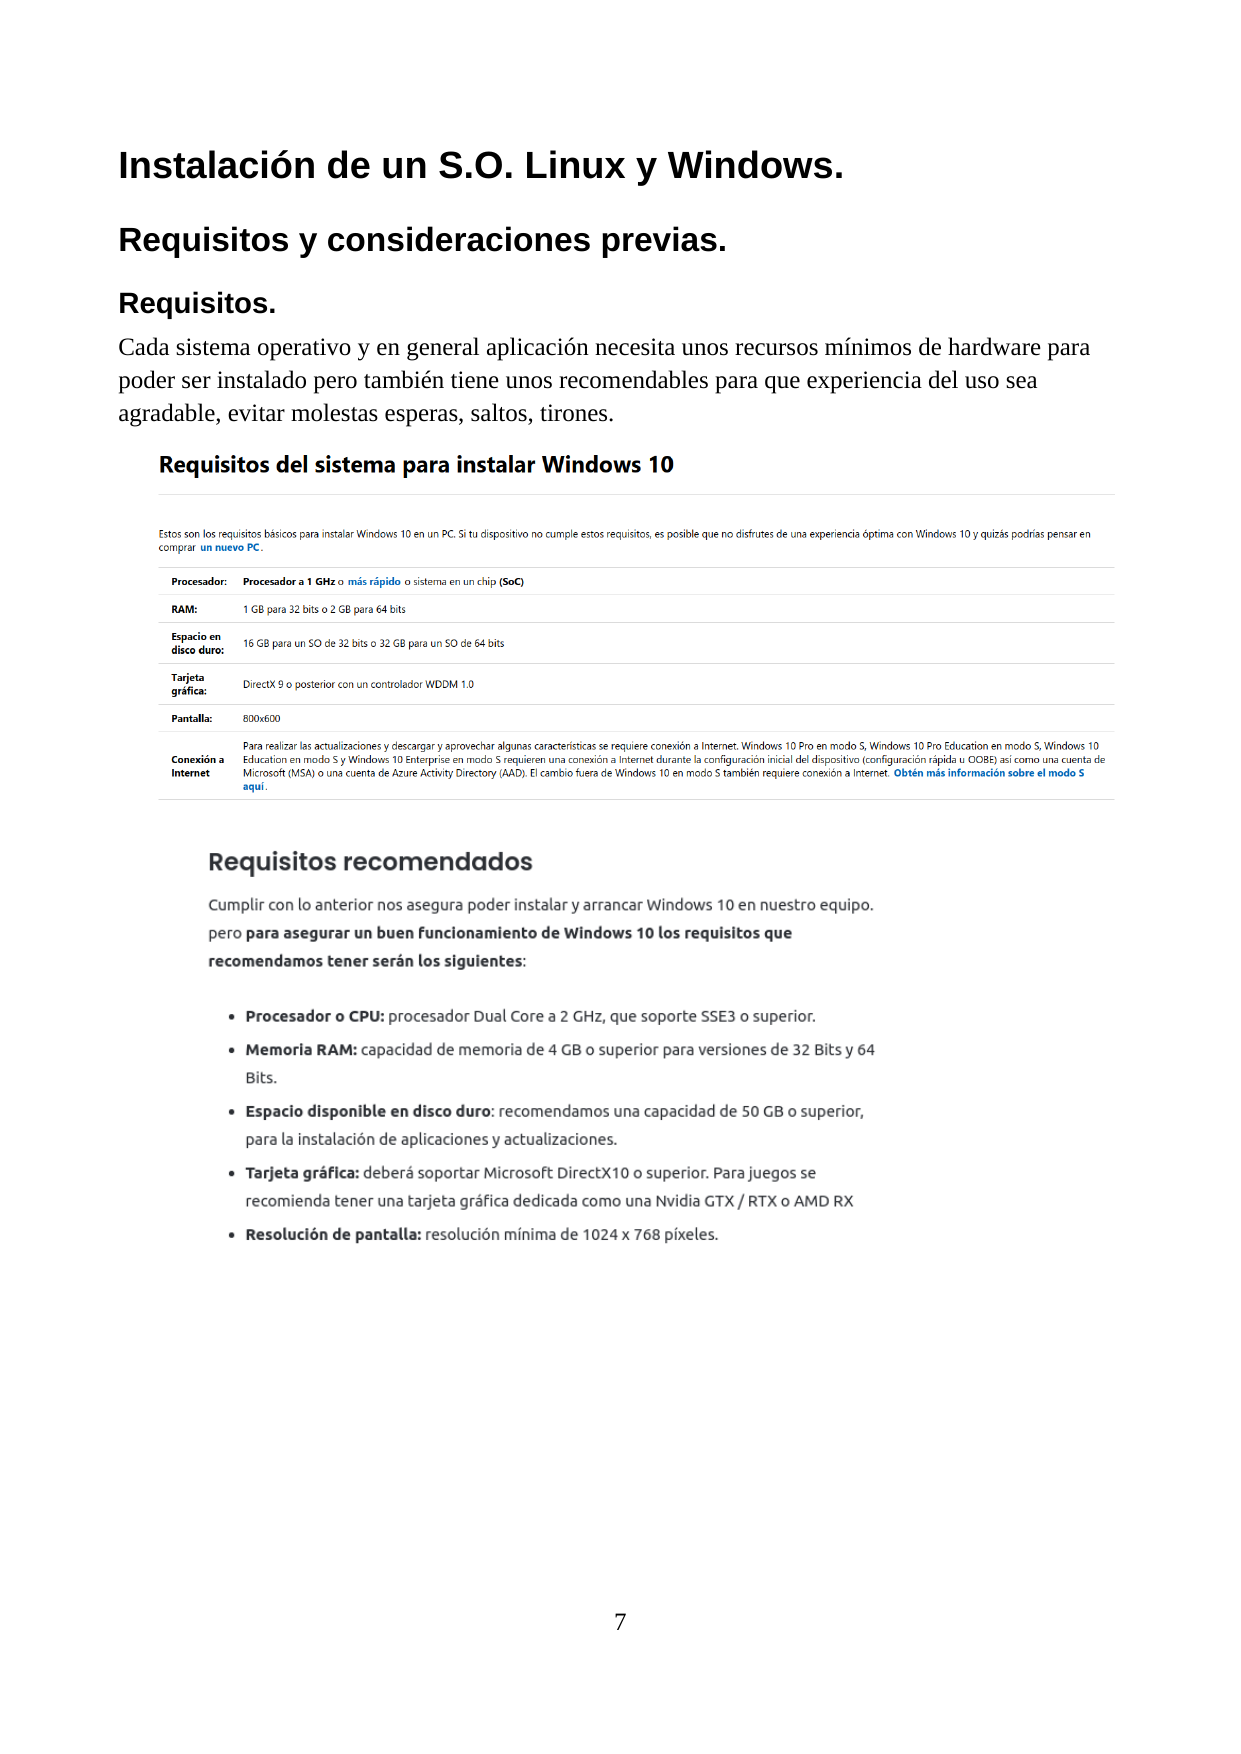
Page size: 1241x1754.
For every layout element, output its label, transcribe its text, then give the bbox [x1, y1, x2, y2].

subtitle Instalación de un S.O. Linux y Windows. [118, 143, 1122, 187]
text Cada sistema operativo y en general aplicación necesita unos recursos mínimos de hardware para poder ser instalado pero también tiene unos recomendables para que experiencia del uso sea agradable, evitar molestas esperas, saltos, tirones. [118, 332, 1122, 427]
subtitle Requisitos. [118, 286, 1122, 319]
subtitle Requisitos y consideraciones previas. [118, 220, 1122, 259]
picture [140, 448, 1145, 807]
picture [195, 838, 885, 1253]
